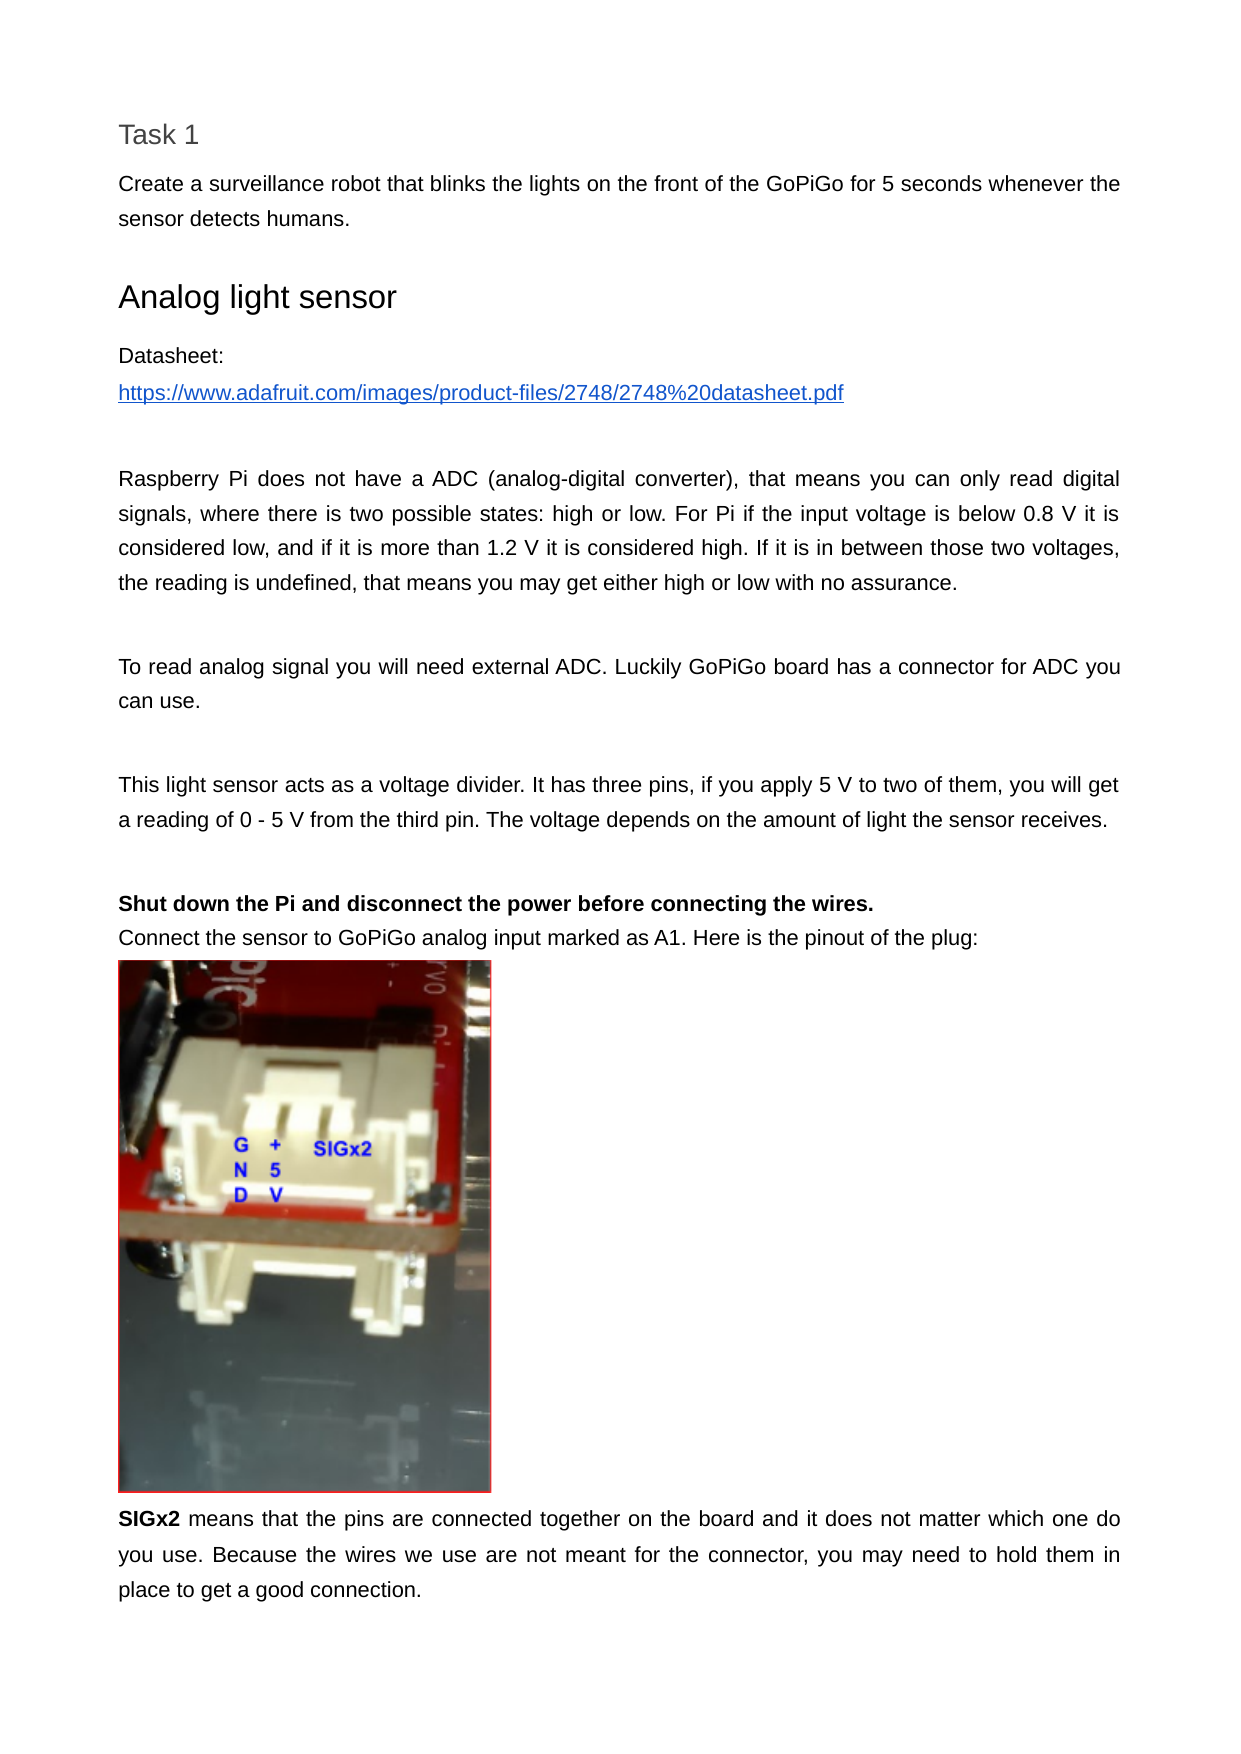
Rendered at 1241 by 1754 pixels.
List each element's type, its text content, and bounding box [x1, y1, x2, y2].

text Connect the sensor to GoPiGo analog input marked as A1. Here is the pinout of the plug: [118, 925, 1122, 950]
subtitle Analog light sensor [118, 278, 1122, 316]
text Raspberry Pi does not have a ADC (analog-digital converter), that means you can only read digital signals, where there is two possible states: high or low. For Pi if the input voltage is below 0.8 V it is considered low, and if it is more than 1.2 V it is considered high. If it is in between those two voltages, the reading is undefined, that means you may get either high or low with no assurance. [118, 466, 1122, 595]
text This light sensor acts as a voltage divider. It has three pins, if you apply 5 V to two of them, you will get a reading of 0 - 5 V from the third pin. The voltage depends on the amount of light the sensor receives. [118, 772, 1122, 832]
subtitle Task 1 [118, 118, 1122, 151]
text Datasheet: [118, 342, 1122, 368]
text To read analog signal you will need external ADC. Luckily GoPiGo board has a connector for ADC you can use. [118, 654, 1122, 713]
text Create a surveillance robot that blinks the lights on the front of the GoPiGo for 5 seconds whenever the sensor detects humans. [118, 171, 1122, 231]
picture [118, 960, 492, 1493]
text https://www.adafruit.com/images/product-files/2748/2748%20datasheet.pdf [118, 377, 1122, 406]
text Shut down the Pi and disconnect the power before connecting the wires. [118, 891, 1122, 916]
text SIGx2 means that the pins are connected together on the board and it does not matter which one do you use. Because the wires we use are not meant for the connector, you may need to hold them in place to get a good connection. [118, 1503, 1122, 1602]
